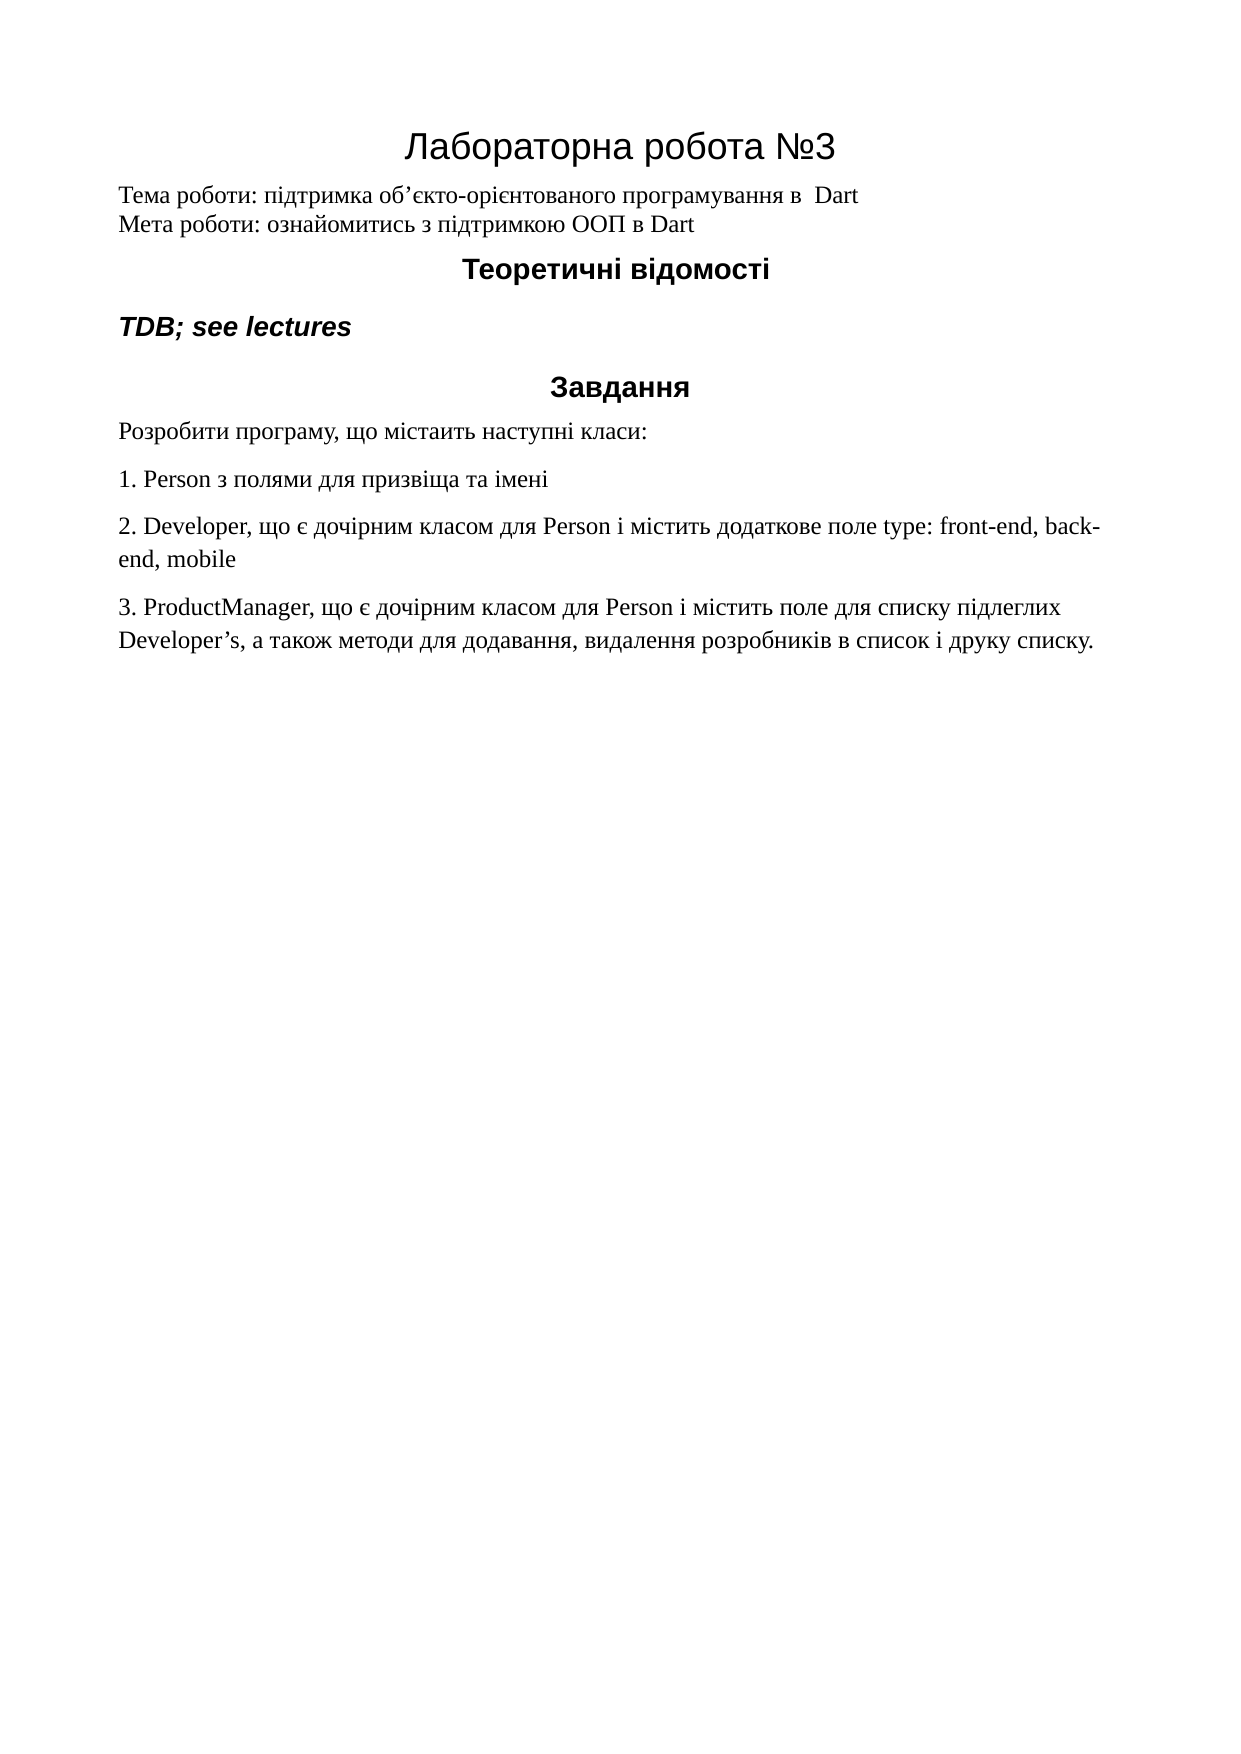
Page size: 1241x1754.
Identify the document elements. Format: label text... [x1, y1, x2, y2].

text Тема роботи: підтримка об’єкто-орієнтованого програмування в Dart [118, 180, 1122, 209]
subtitle Лабораторна робота №3 [118, 124, 1122, 167]
subtitle Теоретичні відомості [118, 252, 1122, 286]
text Розробити програму, що містаить наступні класи: [118, 416, 1122, 445]
subtitle TDB; see lectures [118, 311, 1122, 343]
text 2. Developer, що є дочірним класом для Person і містить додаткове поле type: front-end, back-end, mobile [118, 511, 1122, 573]
subtitle Завдання [118, 370, 1122, 403]
text Мета роботи: ознайомитись з підтримкою ООП в Dart [118, 209, 1122, 237]
text 1. Person з полями для призвіща та імені [118, 464, 1122, 492]
text 3. ProductManager, що є дочірним класом для Person і містить поле для списку підлеглих Developer’s, а також методи для додавання, видалення розробників в список і друку списку. [118, 592, 1122, 654]
